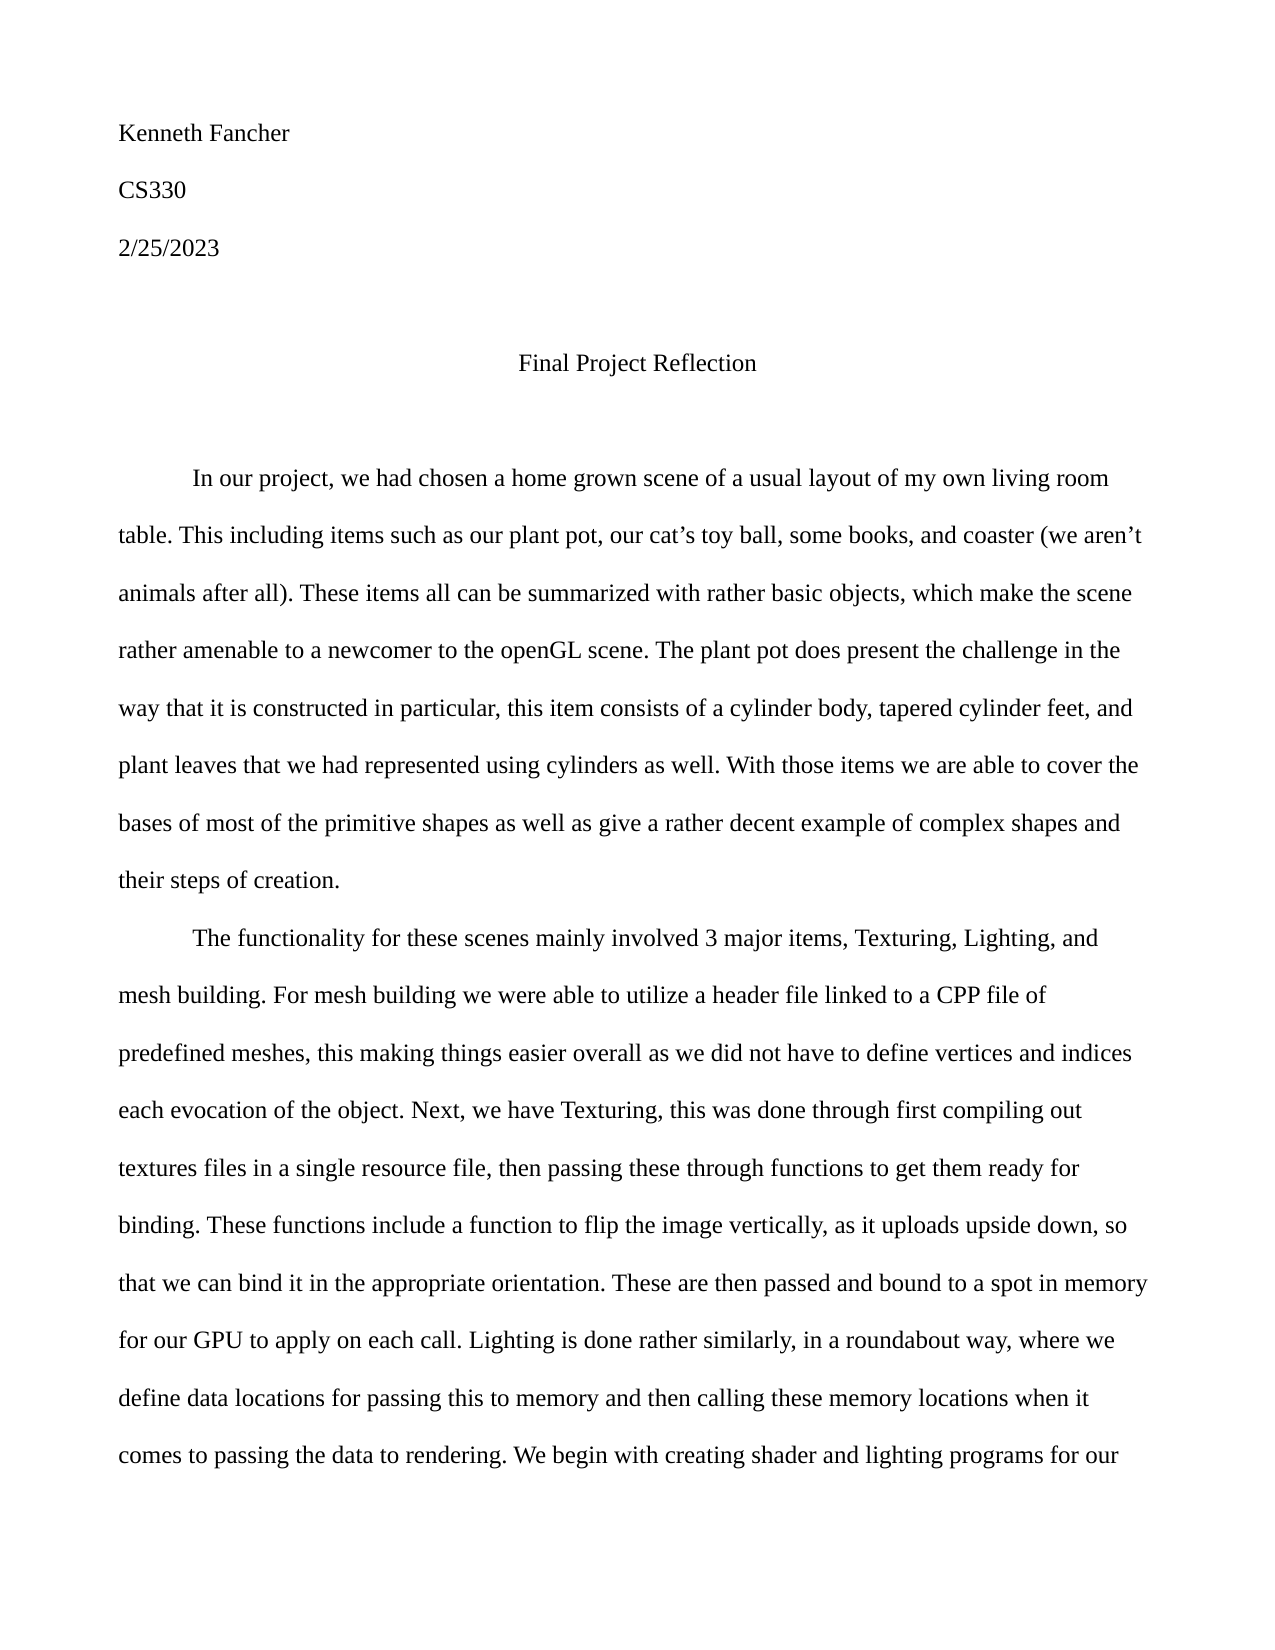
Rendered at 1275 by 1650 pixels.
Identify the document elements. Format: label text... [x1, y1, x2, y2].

text 2/25/2023 [118, 233, 1157, 262]
text In our project, we had chosen a home grown scene of a usual layout of my own living room table. This including items such as our plant pot, our cat’s toy ball, some books, and coaster (we aren’t animals after all). These items all can be summarized with rather basic objects, which make the scene rather amenable to a newcomer to the openGL scene. The plant pot does present the challenge in the way that it is constructed in particular, this item consists of a cylinder body, tapered cylinder feet, and plant leaves that we had represented using cylinders as well. With those items we are able to cover the bases of most of the primitive shapes as well as give a rather decent example of complex shapes and their steps of creation. [118, 463, 1157, 894]
text The functionality for these scenes mainly involved 3 major items, Texturing, Lighting, and mesh building. For mesh building we were able to utilize a header file linked to a CPP file of predefined meshes, this making things easier overall as we did not have to define vertices and indices each evocation of the object. Next, we have Texturing, this was done through first compiling out textures files in a single resource file, then passing these through functions to get them ready for binding. These functions include a function to flip the image vertically, as it uploads upside down, so that we can bind it in the appropriate orientation. These are then passed and bound to a spot in memory for our GPU to apply on each call. Lighting is done rather similarly, in a roundabout way, where we define data locations for passing this to memory and then calling these memory locations when it comes to passing the data to rendering. We begin with creating shader and lighting programs for our [118, 923, 1157, 1469]
text Kenneth Fancher [118, 118, 1157, 147]
text CS330 [118, 176, 1157, 204]
text Final Project Reflection [118, 348, 1157, 377]
